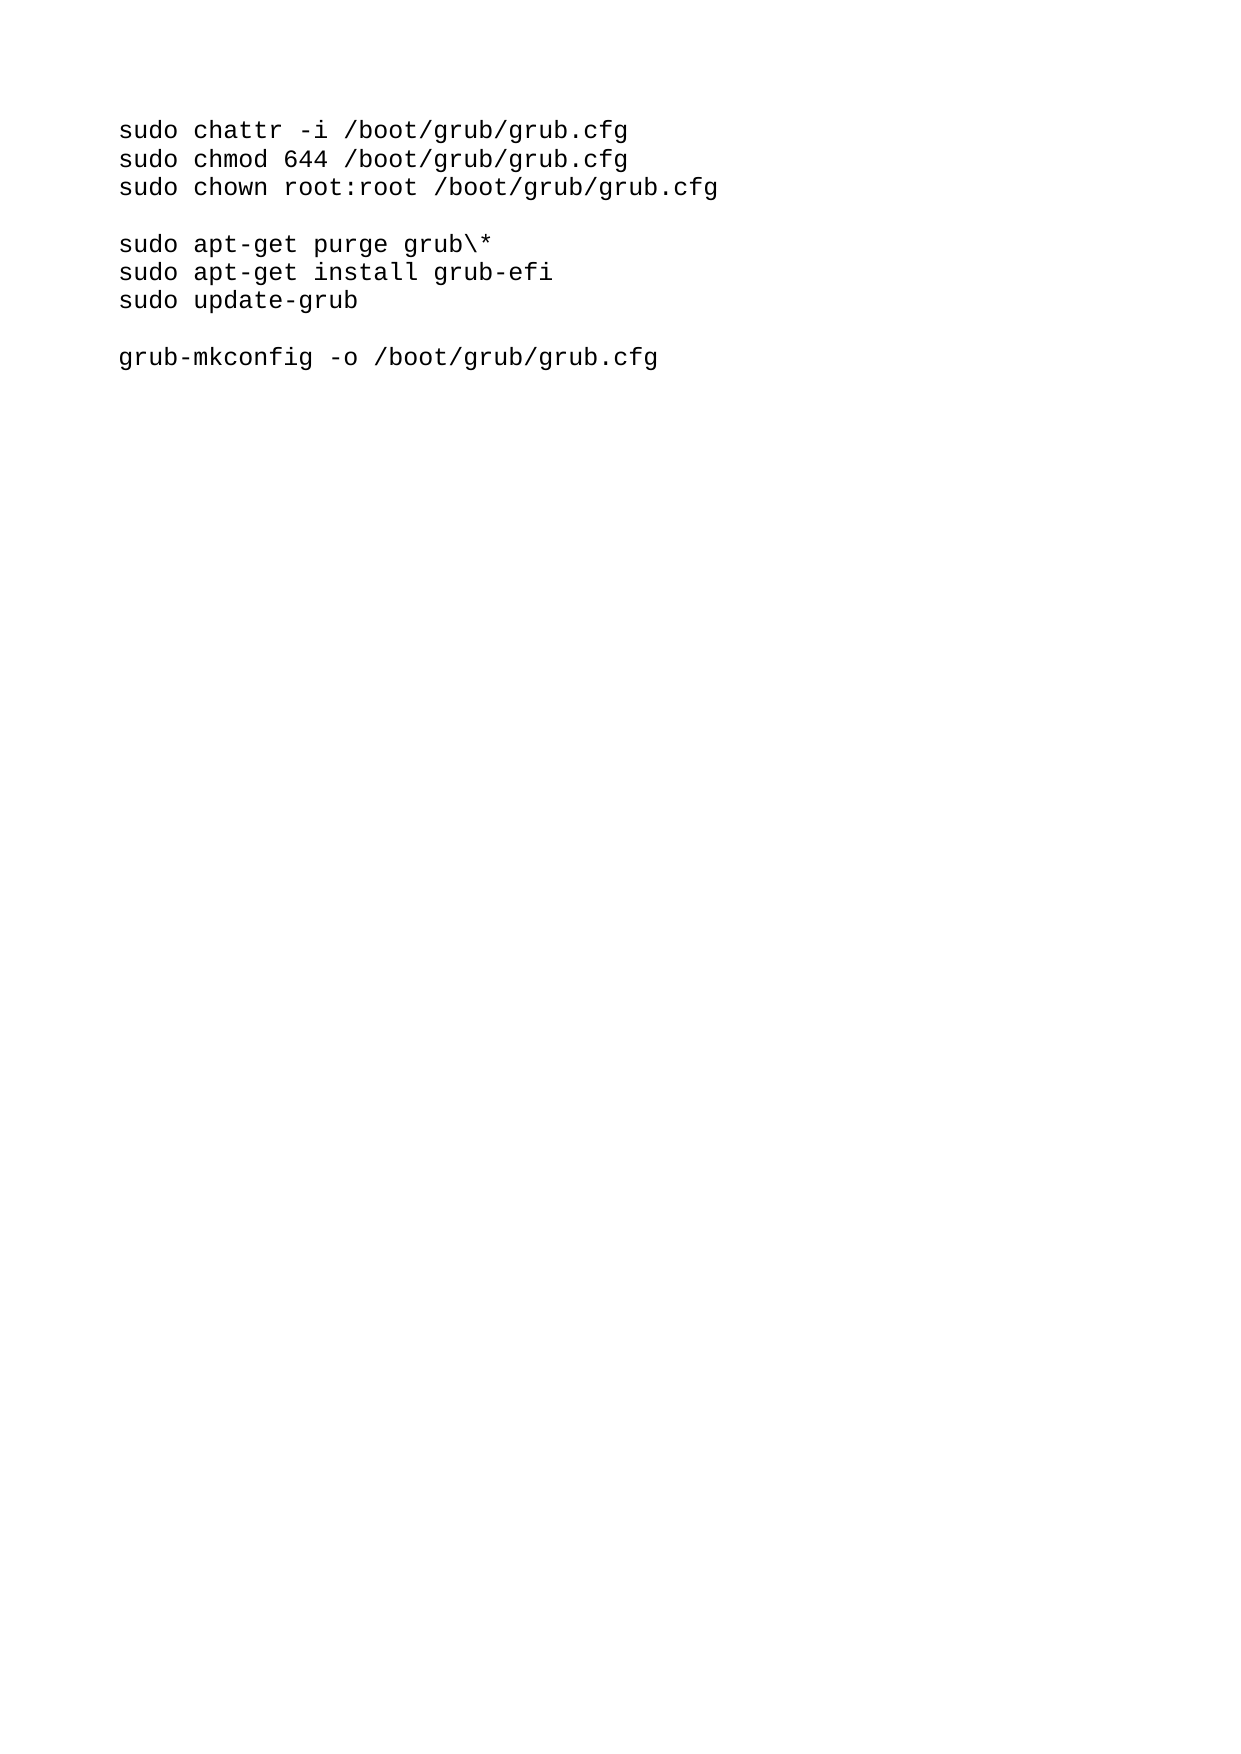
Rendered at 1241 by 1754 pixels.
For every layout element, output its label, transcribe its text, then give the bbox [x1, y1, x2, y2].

text sudo apt-get purge grub\* [118, 231, 1122, 260]
text sudo chown root:root /boot/grub/grub.cfg [118, 175, 1122, 203]
text grub-mkconfig -o /boot/grub/grub.cfg [118, 345, 1122, 373]
text sudo chattr -i /boot/grub/grub.cfg [118, 118, 1122, 146]
text sudo chmod 644 /boot/grub/grub.cfg [118, 146, 1122, 175]
text sudo apt-get install grub-efi [118, 260, 1122, 288]
text sudo update-grub [118, 288, 1122, 316]
